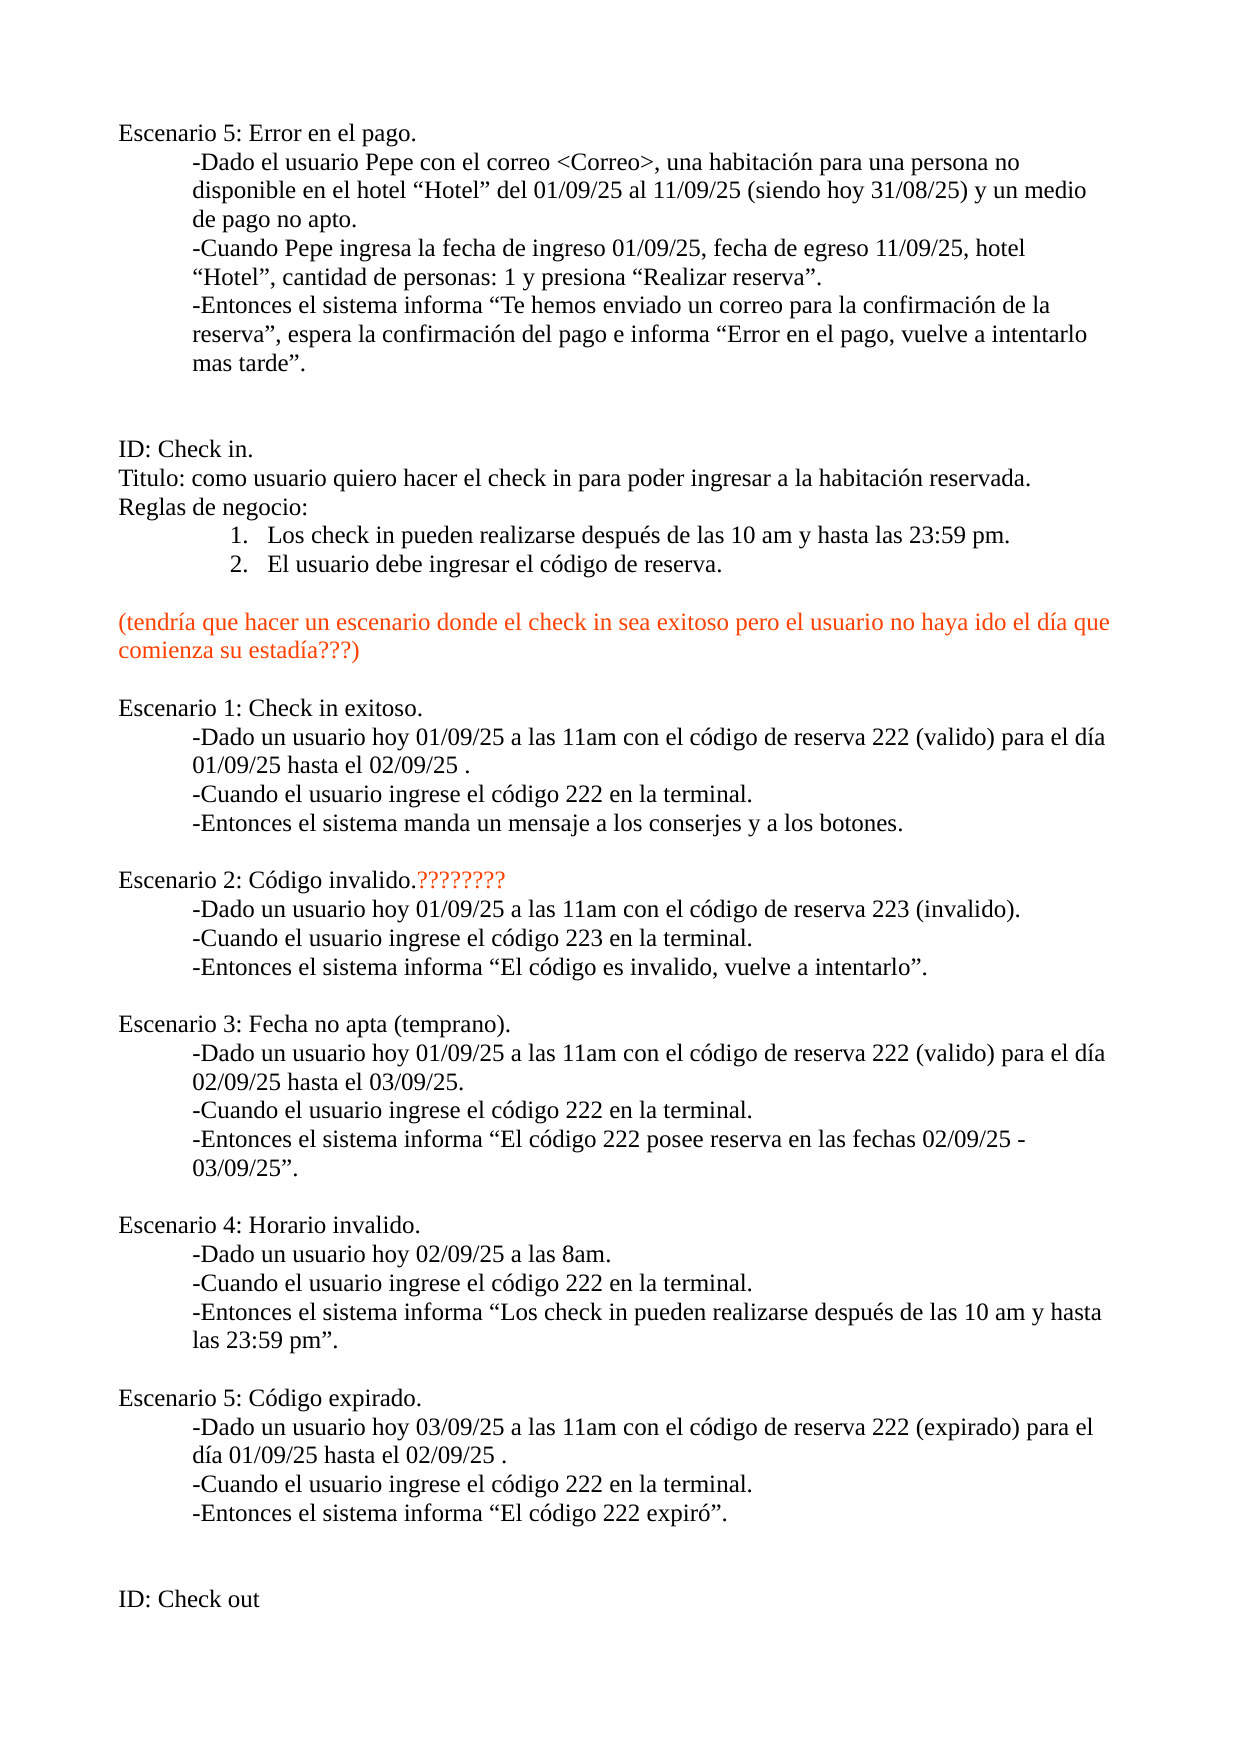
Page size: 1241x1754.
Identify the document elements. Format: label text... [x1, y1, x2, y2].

text -Entonces el sistema informa “El código 222 posee reserva en las fechas 02/09/25 - 03/09/25”. [118, 1124, 1122, 1182]
text Escenario 3: Fecha no apta (temprano). [118, 1009, 1122, 1038]
text (tendría que hacer un escenario donde el check in sea exitoso pero el usuario no haya ido el día que comienza su estadía???) [118, 607, 1122, 664]
text Titulo: como usuario quiero hacer el check in para poder ingresar a la habitación reservada. [118, 463, 1122, 492]
text Escenario 2: Código invalido.???????? [118, 866, 1122, 894]
text -Cuando el usuario ingrese el código 222 en la terminal. [118, 1096, 1122, 1124]
text -Cuando el usuario ingrese el código 222 en la terminal. [118, 1268, 1122, 1297]
text -Cuando el usuario ingrese el código 222 en la terminal. [118, 1469, 1122, 1498]
text -Entonces el sistema manda un mensaje a los conserjes y a los botones. [118, 808, 1122, 837]
text Reglas de negocio: [118, 492, 1122, 521]
list El usuario debe ingresar el código de reserva. [229, 549, 1122, 578]
text Escenario 5: Error en el pago. [118, 118, 1122, 147]
text -Cuando Pepe ingresa la fecha de ingreso 01/09/25, fecha de egreso 11/09/25, hotel “Hotel”, cantidad de personas: 1 y presiona “Realizar reserva”. [118, 233, 1122, 291]
text -Dado el usuario Pepe con el correo <Correo>, una habitación para una persona no disponible en el hotel “Hotel” del 01/09/25 al 11/09/25 (siendo hoy 31/08/25) y un medio de pago no apto. [118, 147, 1122, 233]
text -Entonces el sistema informa “El código 222 expiró”. [118, 1498, 1122, 1527]
text -Dado un usuario hoy 02/09/25 a las 8am. [118, 1239, 1122, 1268]
text -Dado un usuario hoy 01/09/25 a las 11am con el código de reserva 222 (valido) para el día 02/09/25 hasta el 03/09/25. [118, 1038, 1122, 1096]
text Escenario 1: Check in exitoso. [118, 693, 1122, 722]
text -Cuando el usuario ingrese el código 222 en la terminal. [118, 779, 1122, 808]
text Escenario 5: Código expirado. -Dado un usuario hoy 03/09/25 a las 11am con el código de reserva 222 (expirado) para el día 01/09/25 hasta el 02/09/25 . [118, 1383, 1122, 1469]
text -Entonces el sistema informa “Te hemos enviado un correo para la confirmación de la reserva”, espera la confirmación del pago e informa “Error en el pago, vuelve a intentarlo mas tarde”. [118, 291, 1122, 377]
text Escenario 4: Horario invalido. [118, 1211, 1122, 1239]
text -Dado un usuario hoy 01/09/25 a las 11am con el código de reserva 222 (valido) para el día 01/09/25 hasta el 02/09/25 . [118, 722, 1122, 779]
text ID: Check out [118, 1584, 1122, 1613]
text -Dado un usuario hoy 01/09/25 a las 11am con el código de reserva 223 (invalido). [118, 894, 1122, 923]
text -Entonces el sistema informa “Los check in pueden realizarse después de las 10 am y hasta las 23:59 pm”. [118, 1297, 1122, 1354]
text -Cuando el usuario ingrese el código 223 en la terminal. [118, 923, 1122, 952]
text -Entonces el sistema informa “El código es invalido, vuelve a intentarlo”. [118, 952, 1122, 981]
list Los check in pueden realizarse después de las 10 am y hasta las 23:59 pm. [229, 521, 1122, 549]
text ID: Check in. [118, 434, 1122, 463]
